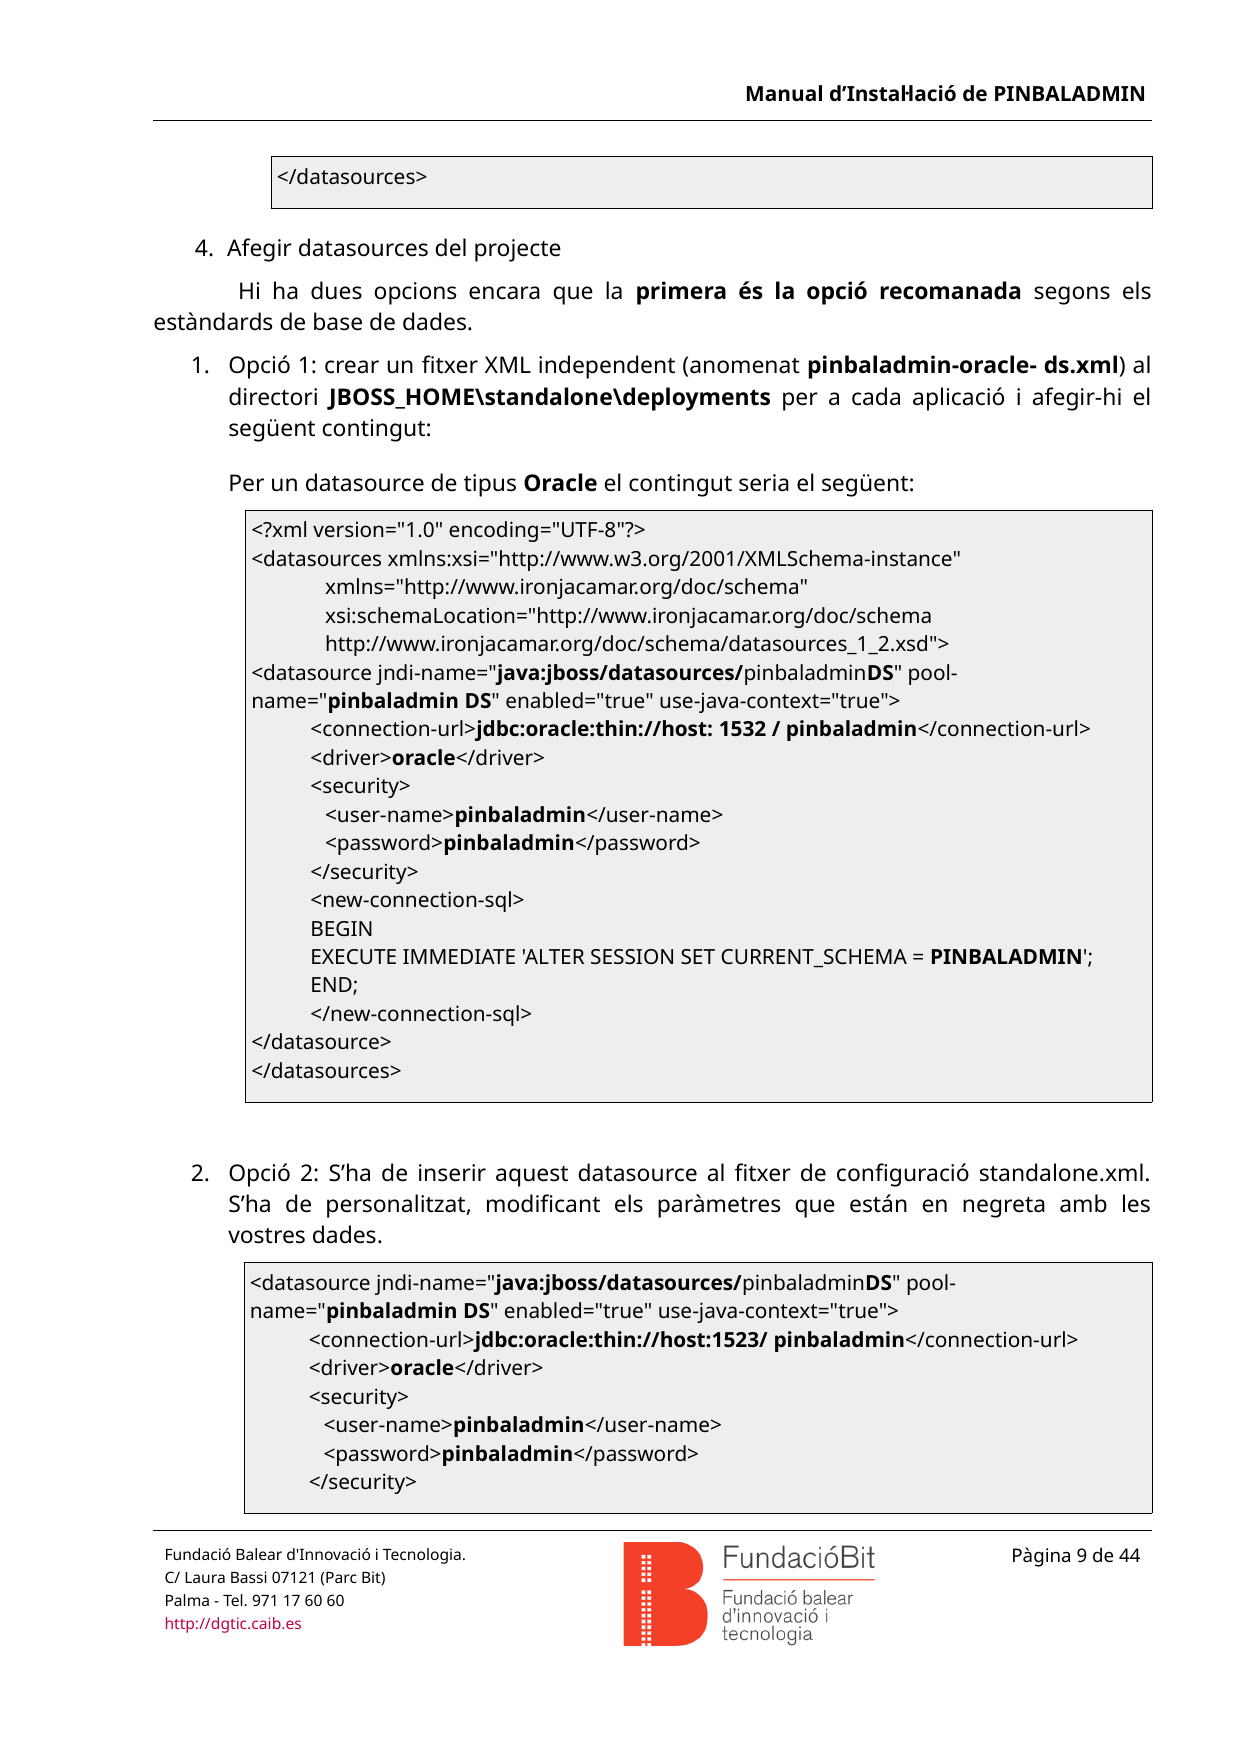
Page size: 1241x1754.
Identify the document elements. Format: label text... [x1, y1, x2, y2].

text Hi ha dues opcions encara que la primera és la opció recomanada segons els estàndards de base de dades. [153, 275, 1152, 337]
table_header <?xml version="1.0" encoding="UTF-8"?> <datasources xmlns:xsi="http://www.w3.org/2001/XMLSchema-instance" xmlns="http://www.ironjacamar.org/doc/schema" xsi:schemaLocation="http://www.ironjacamar.org/doc/schema http://www.ironjacamar.org/doc/schema/datasources_1_2.xsd"> <datasource jndi-name="java:jboss/datasources/pinbaladminDS" pool-name="pinbaladmin DS" enabled="true" use-java-context="true"> <connection-url>jdbc:oracle:thin://host: 1532 / pinbaladmin</connection-url> <driver>oracle</driver> <security> <user-name>pinbaladmin</user-name> <password>pinbaladmin</password> </security> <new-connection-sql> BEGIN EXECUTE IMMEDIATE 'ALTER SESSION SET CURRENT_SCHEMA = PINBALADMIN'; END; </new-connection-sql> </datasource> </datasources> [246, 511, 1152, 1102]
list Opció 1: crear un fitxer XML independent (anomenat pinbaladmin-oracle- ds.xml) al directori JBOSS_HOME\standalone\deployments per a cada aplicació i afegir-hi el següent contingut: [191, 349, 1152, 443]
table_header <datasource jndi-name="java:jboss/datasources/pinbaladminDS" pool-name="pinbaladmin DS" enabled="true" use-java-context="true"> <connection-url>jdbc:oracle:thin://host:1523/ pinbaladmin</connection-url> <driver>oracle</driver> <security> <user-name>pinbaladmin</user-name> <password>pinbaladmin</password> </security> [245, 1263, 1152, 1513]
list Per un datasource de tipus Oracle el contingut seria el següent: [191, 467, 1152, 498]
picture [623, 1542, 875, 1646]
text 4. Afegir datasources del projecte [153, 232, 1152, 263]
list Opció 2: S’ha de inserir aquest datasource al fitxer de configuració standalone.xml. S’ha de personalitzat, modificant els paràmetres que están en negreta amb les vostres dades. [191, 1157, 1152, 1250]
table_header </datasources> [272, 157, 1152, 208]
